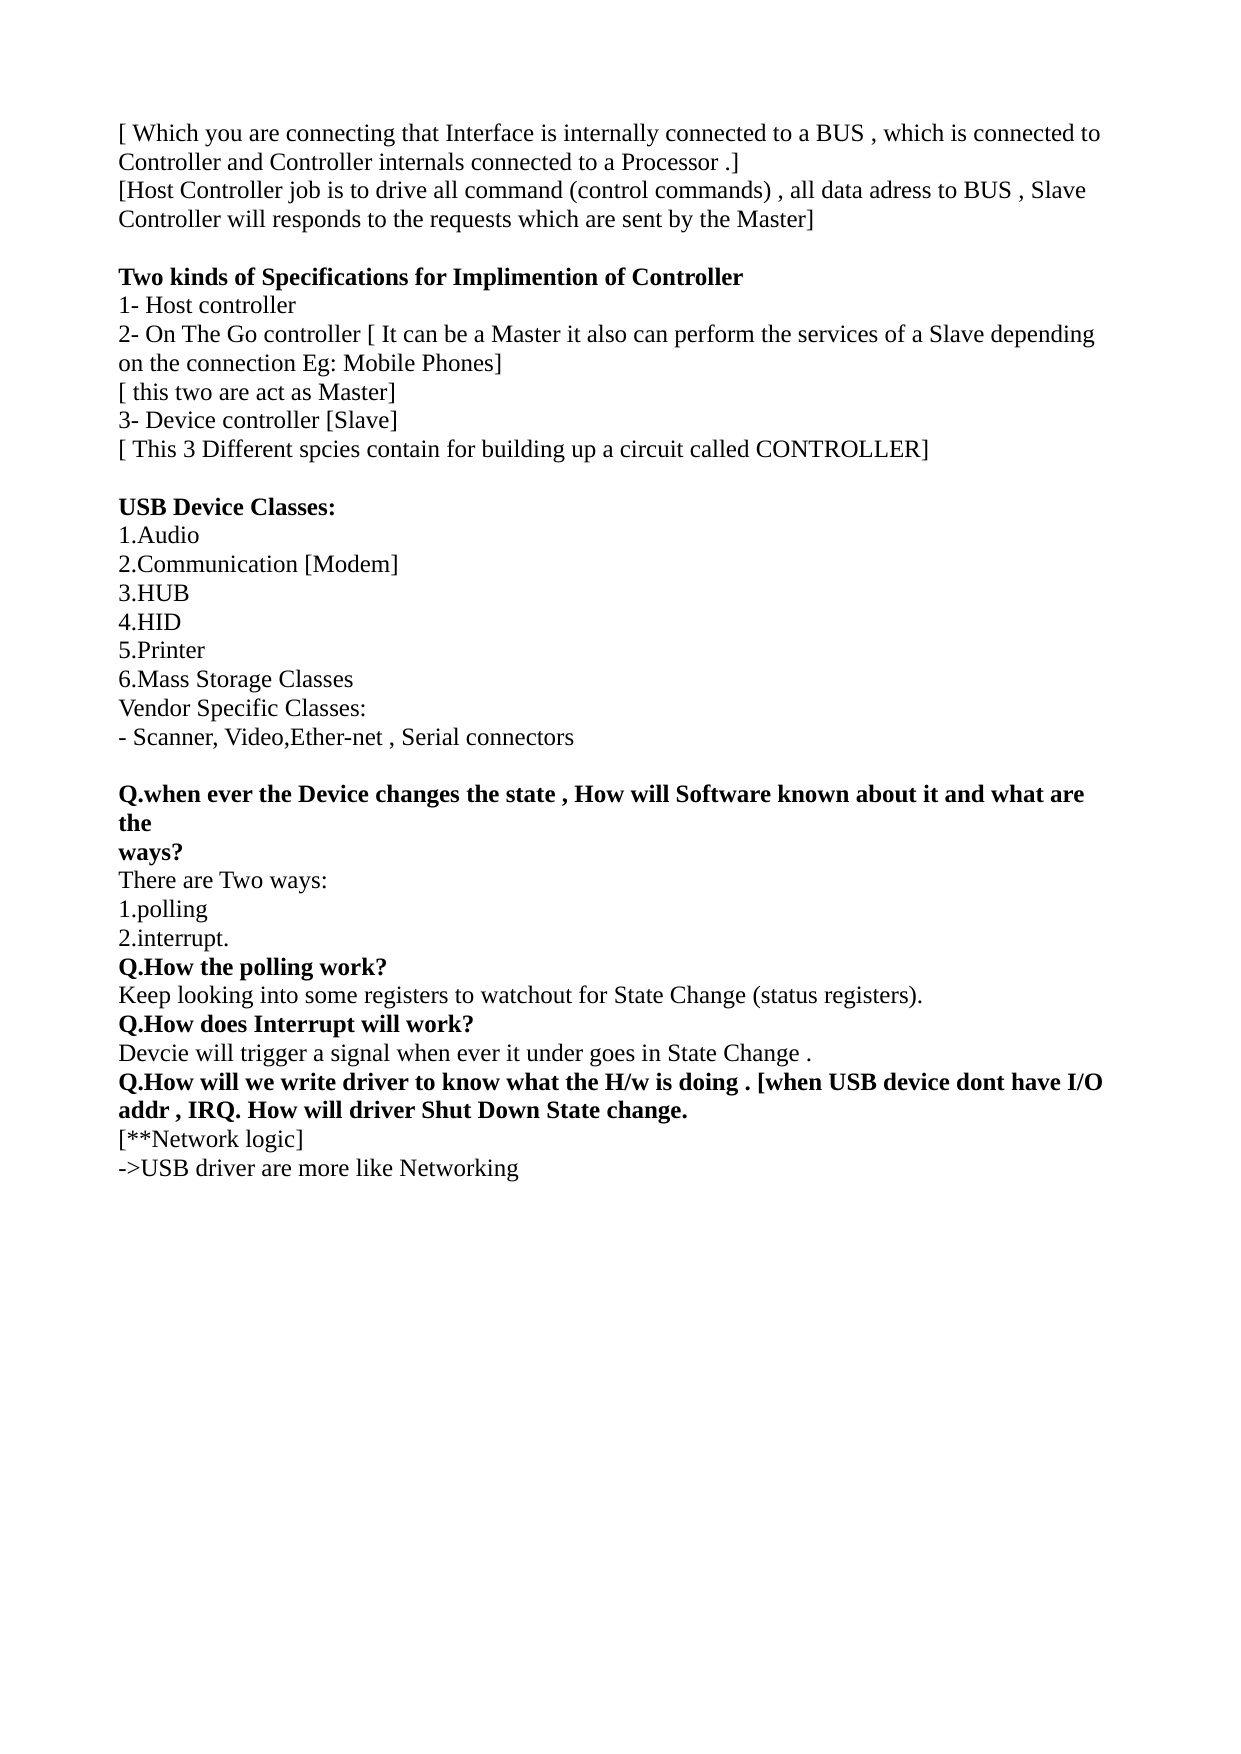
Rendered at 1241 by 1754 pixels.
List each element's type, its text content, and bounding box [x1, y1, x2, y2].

text 1- Host controller [118, 291, 1122, 319]
text [ this two are act as Master] [118, 377, 1122, 406]
text Controller will responds to the requests which are sent by the Master] [118, 204, 1122, 233]
text 1.polling [118, 894, 1122, 923]
text 1.Audio [118, 521, 1122, 549]
text Controller and Controller internals connected to a Processor .] [118, 147, 1122, 176]
text [Host Controller job is to drive all command (control commands) , all data adress to BUS , Slave [118, 176, 1122, 204]
text 2.interrupt. [118, 923, 1122, 952]
text ->USB driver are more like Networking [118, 1153, 1122, 1182]
text 5.Printer [118, 636, 1122, 664]
text Vendor Specific Classes: [118, 693, 1122, 722]
text [ Which you are connecting that Interface is internally connected to a BUS , which is connected to [118, 118, 1122, 147]
text on the connection Eg: Mobile Phones] [118, 348, 1122, 377]
text Q.How the polling work? [118, 952, 1122, 981]
text 6.Mass Storage Classes [118, 664, 1122, 693]
text Q.when ever the Device changes the state , How will Software known about it and what are the [118, 779, 1122, 837]
text Devcie will trigger a signal when ever it under goes in State Change . [118, 1038, 1122, 1067]
text addr , IRQ. How will driver Shut Down State change. [118, 1096, 1122, 1124]
text 4.HID [118, 607, 1122, 636]
text 3.HUB [118, 578, 1122, 607]
text ways? [118, 837, 1122, 866]
text [ This 3 Different spcies contain for building up a circuit called CONTROLLER] [118, 434, 1122, 463]
text 2- On The Go controller [ It can be a Master it also can perform the services of a Slave depending [118, 319, 1122, 348]
text Q.How will we write driver to know what the H/w is doing . [when USB device dont have I/O [118, 1067, 1122, 1096]
text Two kinds of Specifications for Implimention of Controller [118, 262, 1122, 291]
text There are Two ways: [118, 866, 1122, 894]
text USB Device Classes: [118, 492, 1122, 521]
text - Scanner, Video,Ether-net , Serial connectors [118, 722, 1122, 751]
text 2.Communication [Modem] [118, 549, 1122, 578]
text 3- Device controller [Slave] [118, 406, 1122, 434]
text [**Network logic] [118, 1124, 1122, 1153]
text Keep looking into some registers to watchout for State Change (status registers). [118, 981, 1122, 1009]
text Q.How does Interrupt will work? [118, 1009, 1122, 1038]
